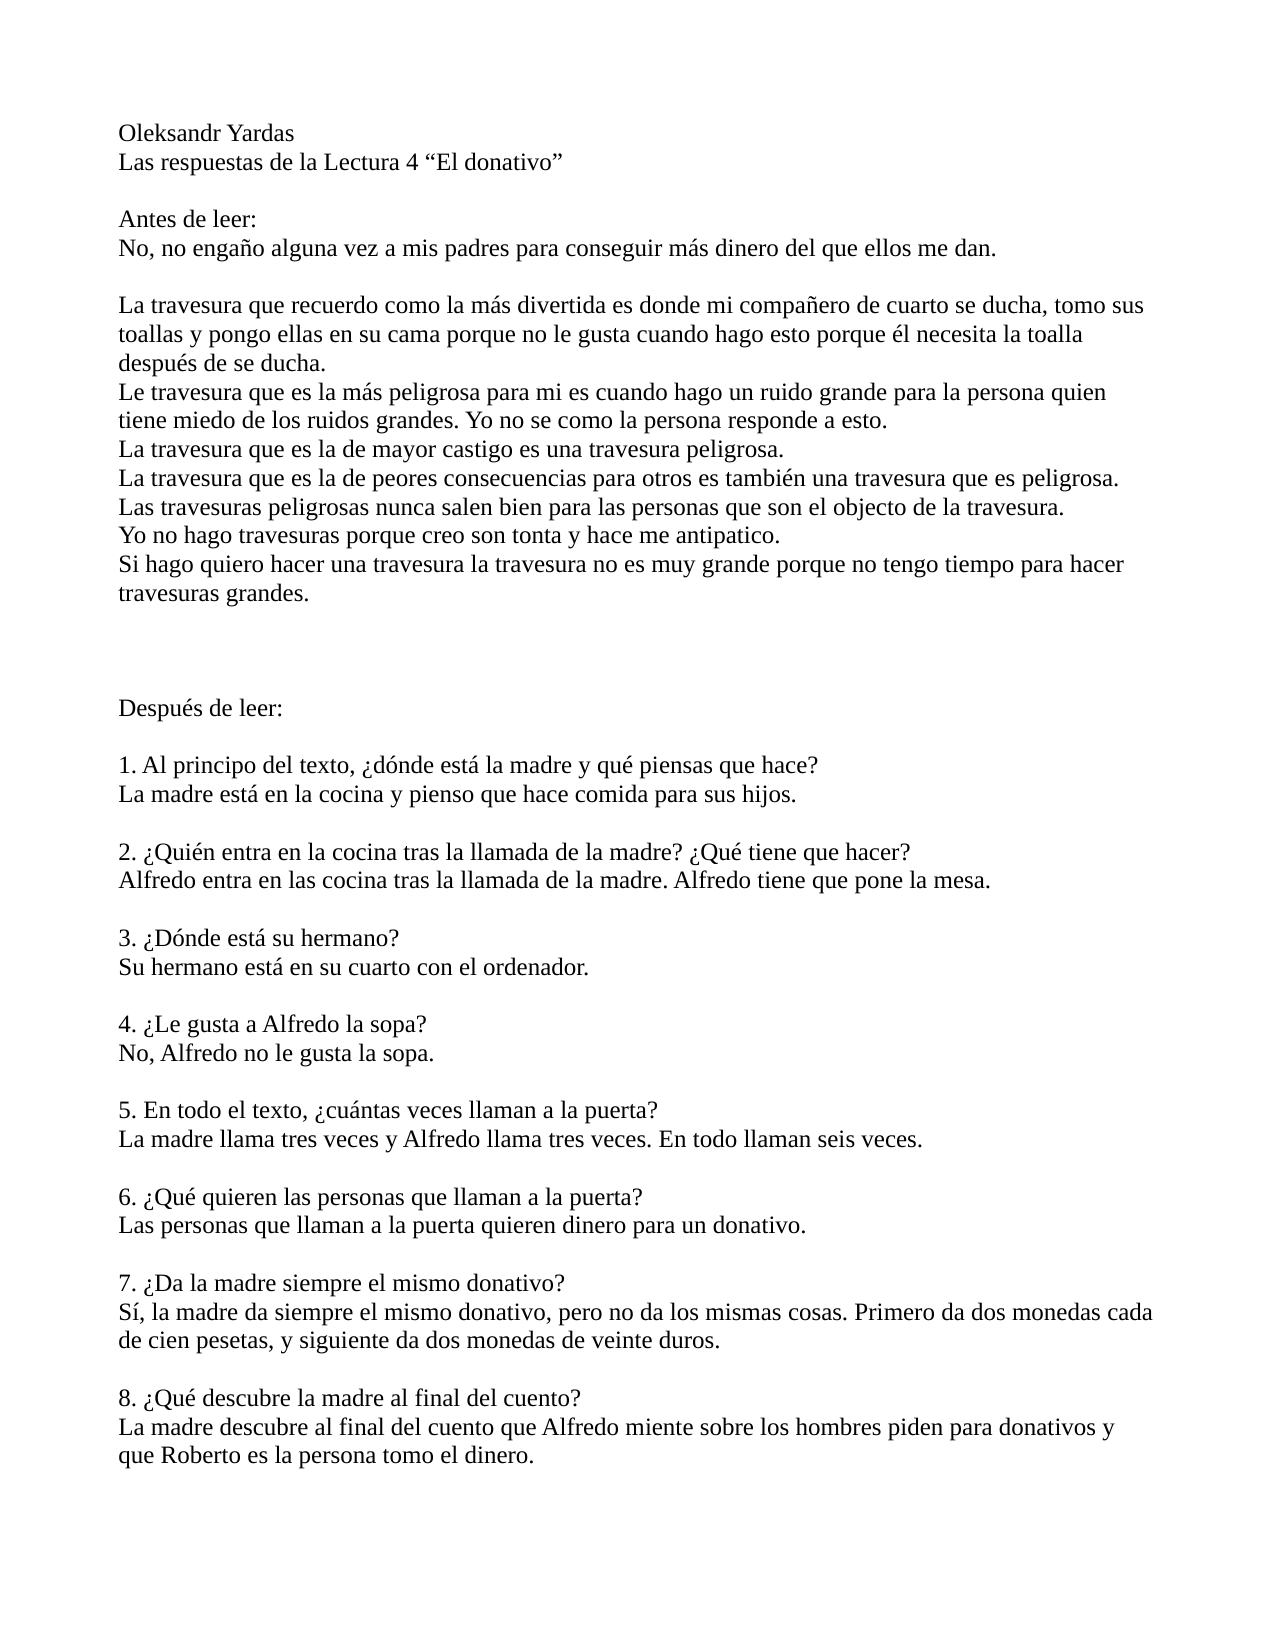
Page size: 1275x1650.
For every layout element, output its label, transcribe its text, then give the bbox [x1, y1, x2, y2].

text 7. ¿Da la madre siempre el mismo donativo? [118, 1268, 1157, 1297]
text Alfredo entra en las cocina tras la llamada de la madre. Alfredo tiene que pone la mesa. [118, 866, 1157, 894]
text La travesura que recuerdo como la más divertida es donde mi compañero de cuarto se ducha, tomo sus toallas y pongo ellas en su cama porque no le gusta cuando hago esto porque él necesita la toalla después de se ducha. [118, 291, 1157, 377]
text 8. ¿Qué descubre la madre al final del cuento? [118, 1383, 1157, 1412]
text 4. ¿Le gusta a Alfredo la sopa? [118, 1009, 1157, 1038]
text Después de leer: [118, 693, 1157, 722]
text La madre descubre al final del cuento que Alfredo miente sobre los hombres piden para donativos y que Roberto es la persona tomo el dinero. [118, 1412, 1157, 1469]
text 3. ¿Dónde está su hermano? [118, 923, 1157, 952]
text 5. En todo el texto, ¿cuántas veces llaman a la puerta? [118, 1096, 1157, 1124]
text 6. ¿Qué quieren las personas que llaman a la puerta? [118, 1182, 1157, 1211]
text No, Alfredo no le gusta la sopa. [118, 1038, 1157, 1067]
text La travesura que es la de peores consecuencias para otros es también una travesura que es peligrosa. Las travesuras peligrosas nunca salen bien para las personas que son el objecto de la travesura. [118, 463, 1157, 521]
text Las respuestas de la Lectura 4 “El donativo” [118, 147, 1157, 176]
text Yo no hago travesuras porque creo son tonta y hace me antipatico. [118, 521, 1157, 549]
text La madre está en la cocina y pienso que hace comida para sus hijos. [118, 779, 1157, 808]
text Oleksandr Yardas [118, 118, 1157, 147]
text 2. ¿Quién entra en la cocina tras la llamada de la madre? ¿Qué tiene que hacer? [118, 837, 1157, 866]
text La travesura que es la de mayor castigo es una travesura peligrosa. [118, 434, 1157, 463]
text Sí, la madre da siempre el mismo donativo, pero no da los mismas cosas. Primero da dos monedas cada de cien pesetas, y siguiente da dos monedas de veinte duros. [118, 1297, 1157, 1354]
text Si hago quiero hacer una travesura la travesura no es muy grande porque no tengo tiempo para hacer travesuras grandes. [118, 549, 1157, 607]
text No, no engaño alguna vez a mis padres para conseguir más dinero del que ellos me dan. [118, 233, 1157, 262]
text La madre llama tres veces y Alfredo llama tres veces. En todo llaman seis veces. [118, 1124, 1157, 1153]
text Le travesura que es la más peligrosa para mi es cuando hago un ruido grande para la persona quien tiene miedo de los ruidos grandes. Yo no se como la persona responde a esto. [118, 377, 1157, 434]
text 1. Al principo del texto, ¿dónde está la madre y qué piensas que hace? [118, 751, 1157, 779]
text Antes de leer: [118, 204, 1157, 233]
text Las personas que llaman a la puerta quieren dinero para un donativo. [118, 1211, 1157, 1239]
text Su hermano está en su cuarto con el ordenador. [118, 952, 1157, 981]
